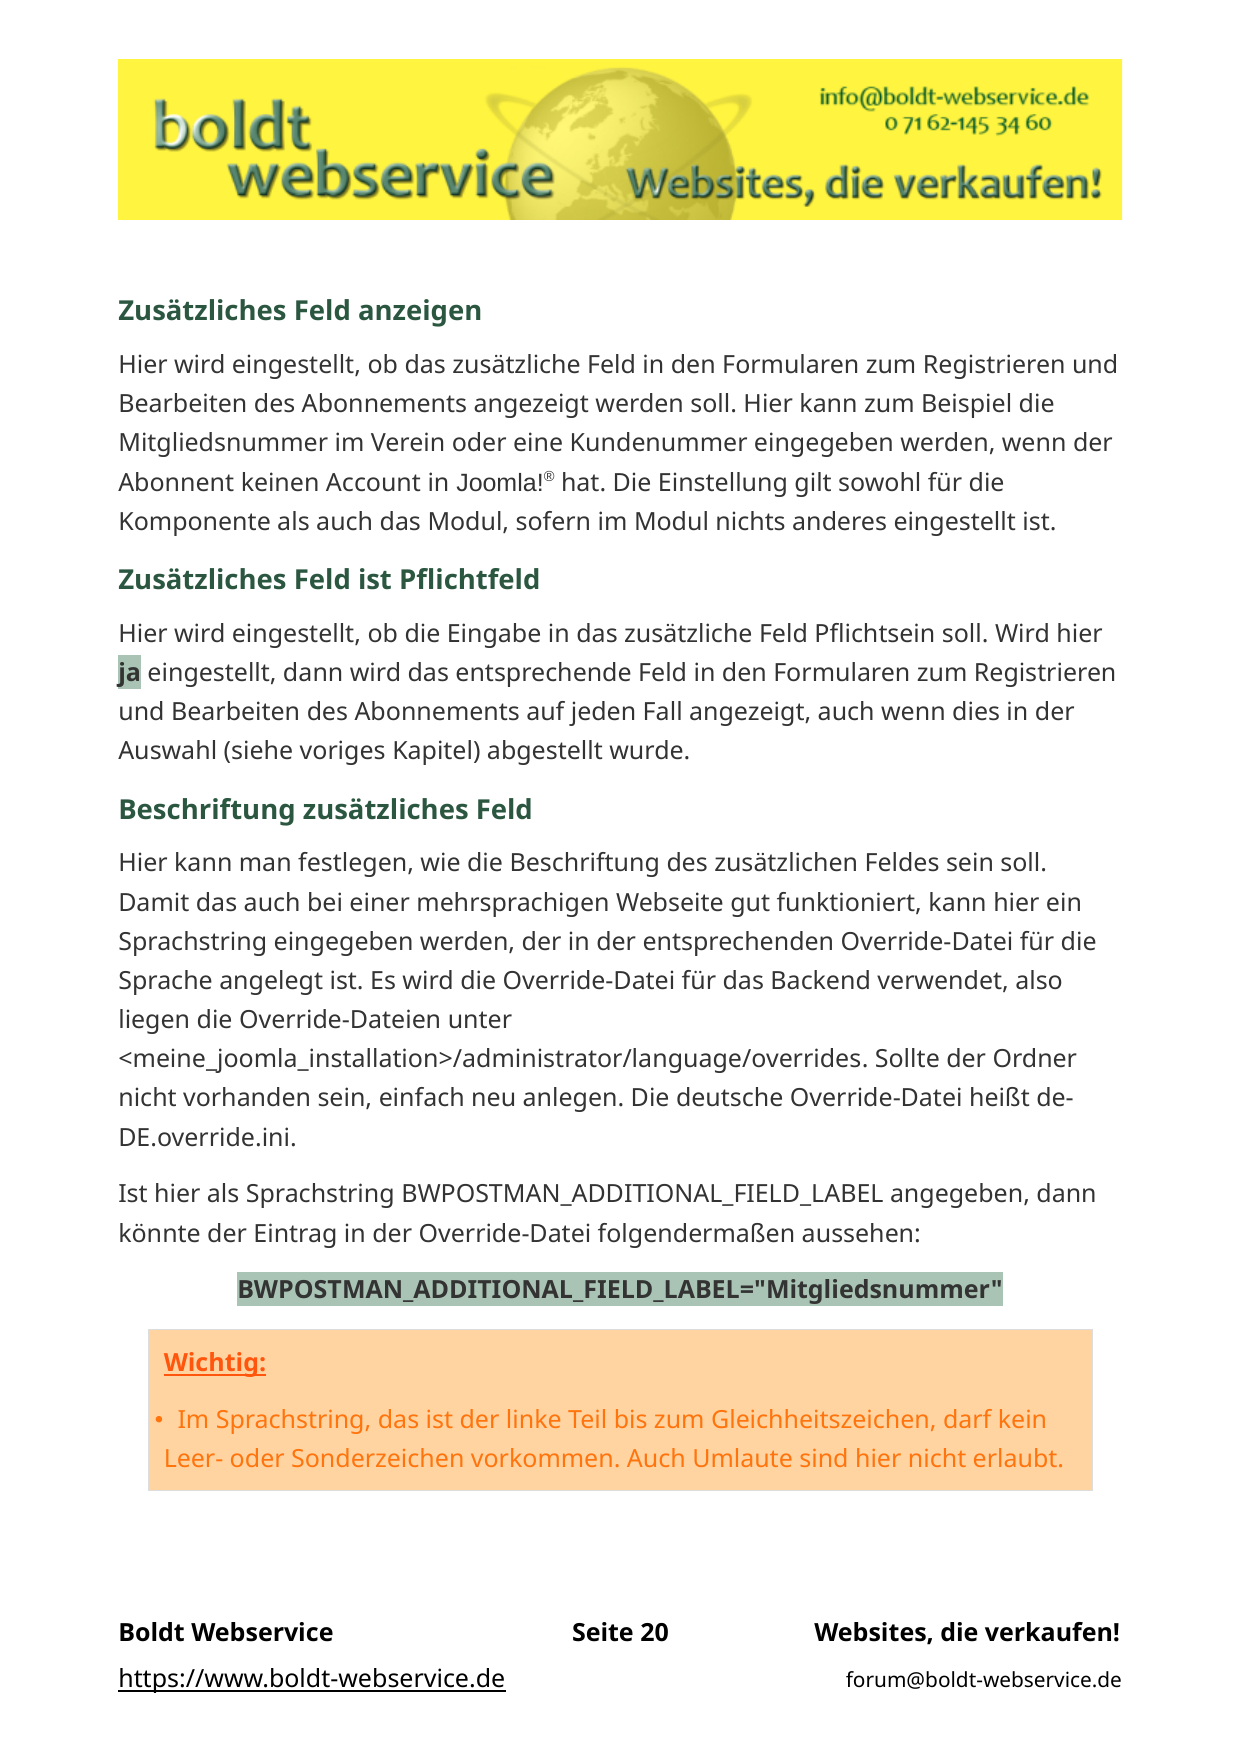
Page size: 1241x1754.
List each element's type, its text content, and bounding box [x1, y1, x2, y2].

subtitle Zusätzliches Feld anzeigen [118, 291, 1122, 329]
subtitle Beschriftung zusätzliches Feld [118, 790, 1122, 827]
picture [118, 59, 1123, 220]
list Im Sprachstring, das ist der linke Teil bis zum Gleichheitszeichen, darf kein Leer- oder Sonderzeichen vorkommen. Auch Umlaute sind hier nicht erlaubt. [149, 1386, 1092, 1490]
text Wichtig: [149, 1330, 1092, 1379]
text BWPOSTMAN_ADDITIONAL_FIELD_LABEL="Mitgliedsnummer" [1003, 1272, 1122, 1306]
text Hier wird eingestellt, ob die Eingabe in das zusätzliche Feld Pflichtsein soll. Wird hier ja eingestellt, dann wird das entsprechende Feld in den Formularen zum Registrieren und Bearbeiten des Abonnements auf jeden Fall angezeigt, auch wenn dies in der Auswahl (siehe voriges Kapitel) abgestellt wurde. [118, 615, 1122, 767]
text Hier wird eingestellt, ob das zusätzliche Feld in den Formularen zum Registrieren und Bearbeiten des Abonnements angezeigt werden soll. Hier kann zum Beispiel die Mitgliedsnummer im Verein oder eine Kundenummer eingegeben werden, wenn der Abonnent keinen Account in Joomla!® hat. Die Einstellung gilt sowohl für die Komponente als auch das Modul, sofern im Modul nichts anderes eingestellt ist. [118, 347, 1122, 537]
subtitle Zusätzliches Feld ist Pflichtfeld [118, 560, 1122, 598]
text Ist hier als Sprachstring BWPOSTMAN_ADDITIONAL_FIELD_LABEL angegeben, dann könnte der Eintrag in der Override-Datei folgendermaßen aussehen: [118, 1176, 1122, 1249]
text Hier kann man festlegen, wie die Beschriftung des zusätzlichen Feldes sein soll. Damit das auch bei einer mehrsprachigen Webseite gut funktioniert, kann hier ein Sprachstring eingegeben werden, der in der entsprechenden Override-Datei für die Sprache angelegt ist. Es wird die Override-Datei für das Backend verwendet, also liegen die Override-Dateien unter <meine_joomla_installation>/administrator/language/overrides. Sollte der Ordner nicht vorhanden sein, einfach neu anlegen. Die deutsche Override-Datei heißt de-DE.override.ini. [118, 845, 1122, 1153]
text BWPOSTMAN_ADDITIONAL_FIELD_LABEL="Mitgliedsnummer" [118, 1272, 237, 1306]
